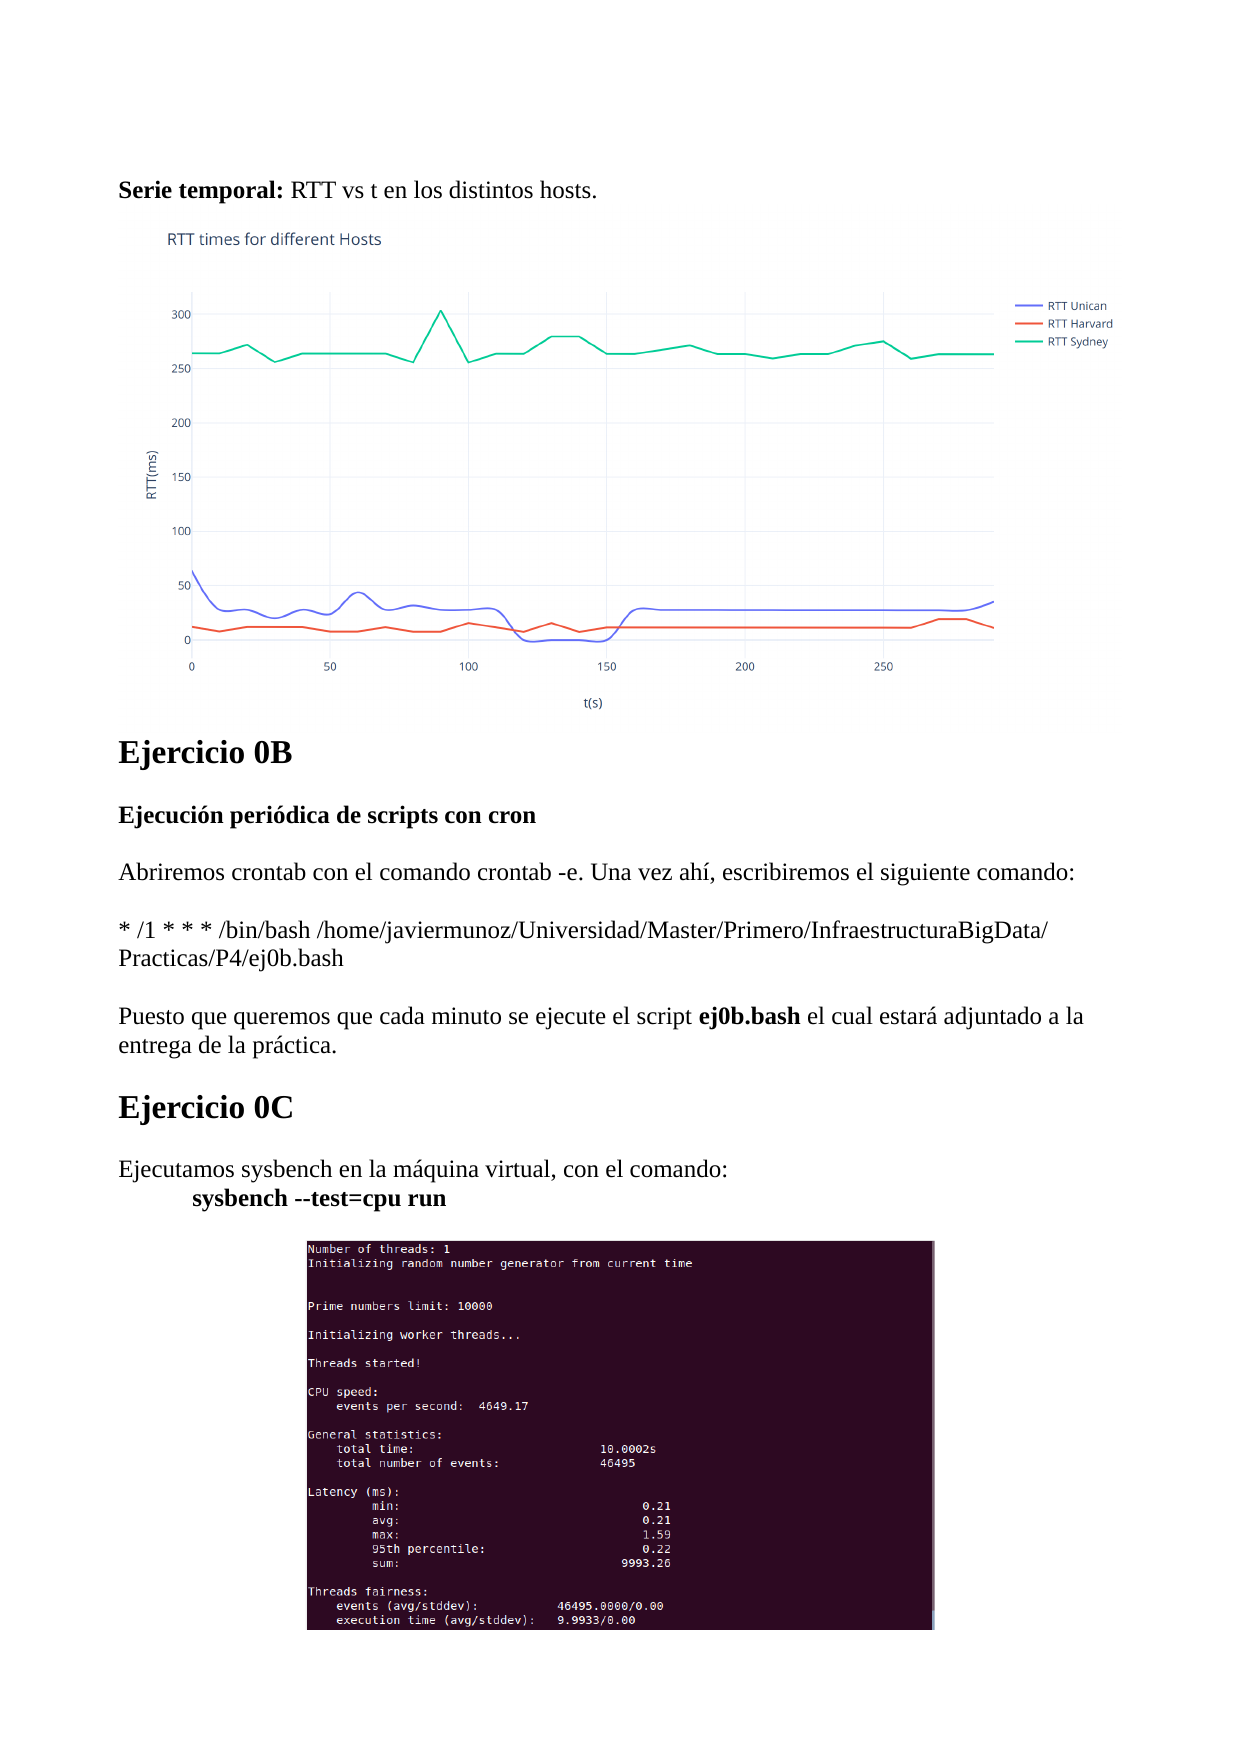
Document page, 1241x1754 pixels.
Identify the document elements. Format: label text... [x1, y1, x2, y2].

text sysbench --test=cpu run [118, 1183, 1122, 1212]
text Serie temporal: RTT vs t en los distintos hosts. [118, 176, 1122, 204]
text Ejercicio 0B Ejecución periódica de scripts con cron [118, 733, 1122, 857]
text * /1 * * * /bin/bash /home/javiermunoz/Universidad/Master/Primero/InfraestructuraBigData/Practicas/P4/ej0b.bash [118, 915, 1122, 972]
text Puesto que queremos que cada minuto se ejecute el script ej0b.bash el cual estará adjuntado a la entrega de la práctica. [118, 1001, 1122, 1058]
picture [118, 204, 1123, 733]
picture [305, 1240, 935, 1630]
text Ejecutamos sysbench en la máquina virtual, con el comando: [118, 1154, 1122, 1183]
text Ejercicio 0C [118, 1087, 1122, 1126]
text Abriremos crontab con el comando crontab -e. Una vez ahí, escribiremos el siguiente comando: [118, 857, 1122, 886]
